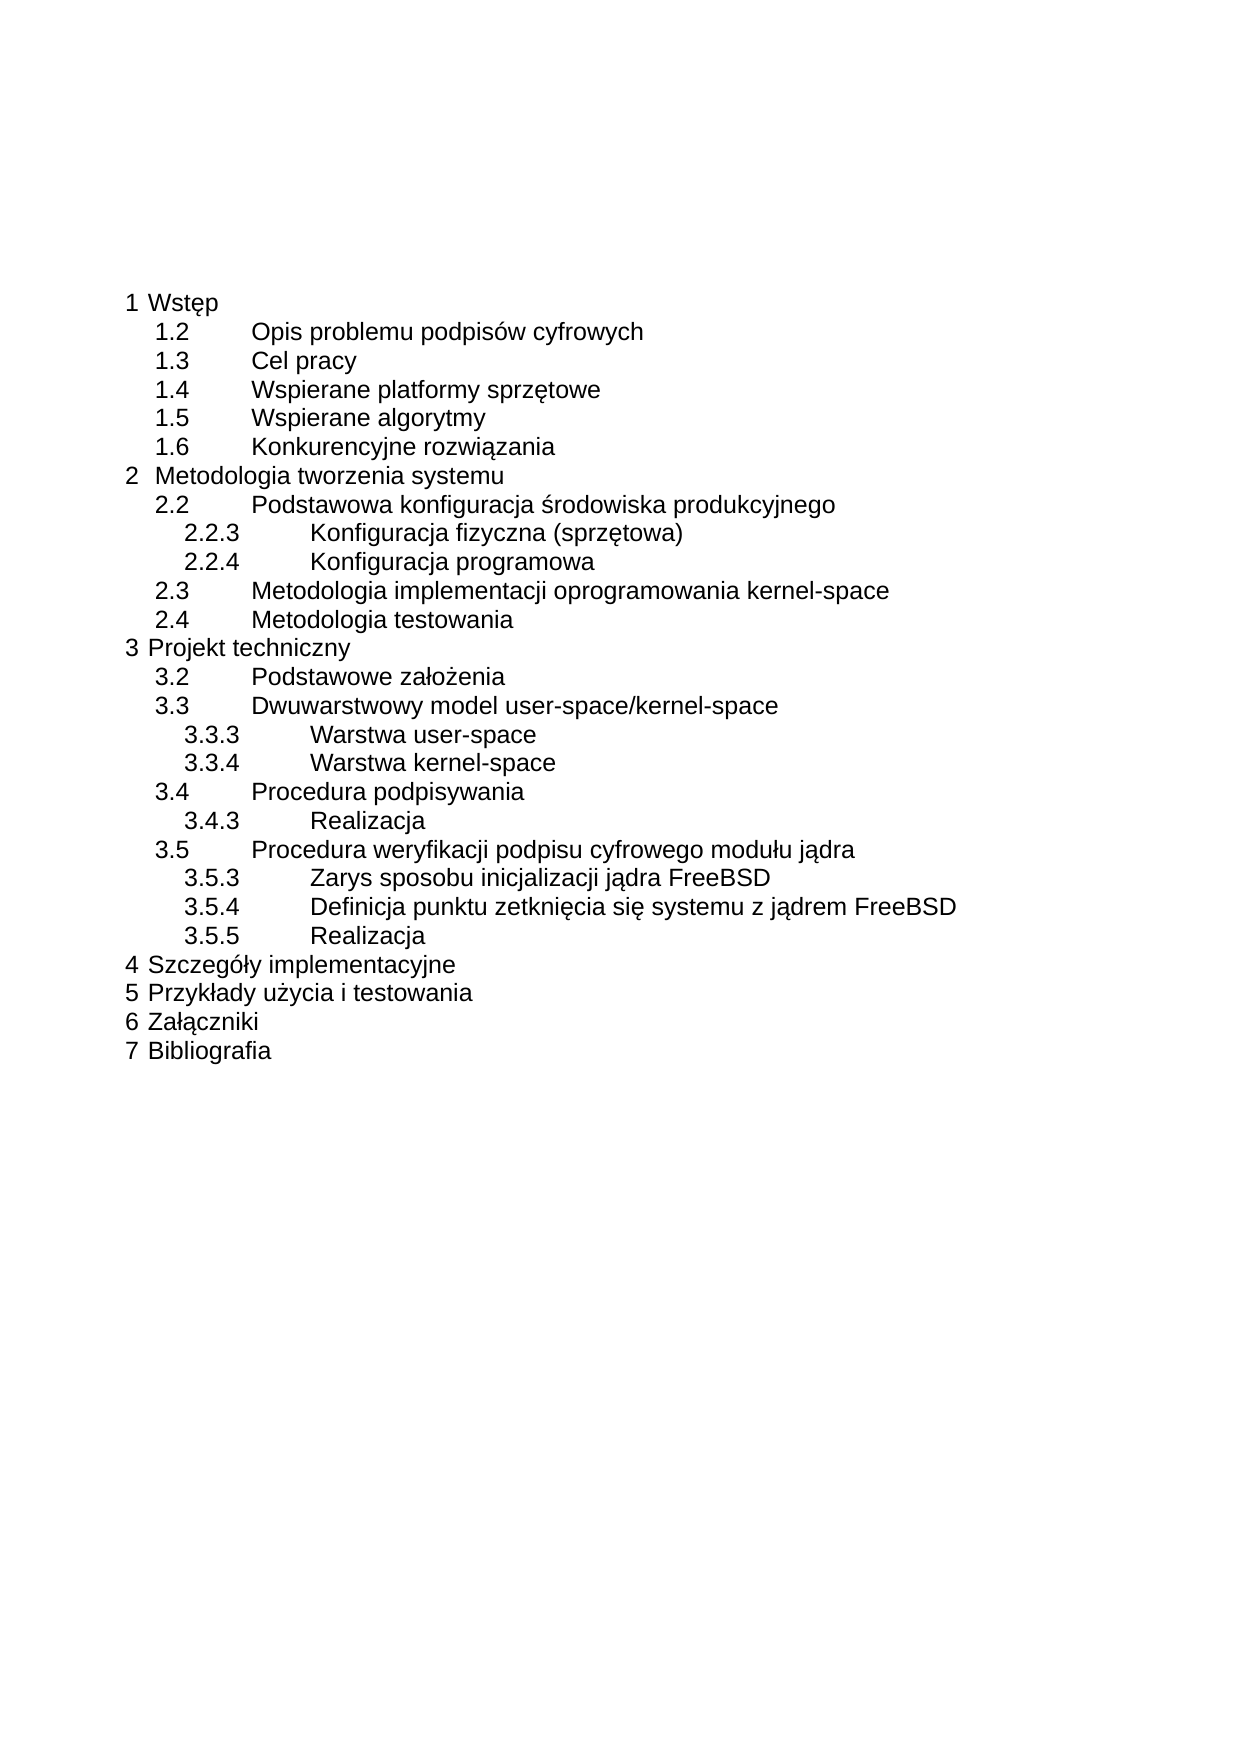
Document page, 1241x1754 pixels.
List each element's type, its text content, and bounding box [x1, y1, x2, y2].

list Podstawowa konfiguracja środowiska produkcyjnego [148, 490, 1122, 518]
list Podstawowe założenia [148, 662, 1122, 691]
list Zarys sposobu inicjalizacji jądra FreeBSD [177, 863, 1122, 892]
list Wspierane platformy sprzętowe [148, 375, 1122, 403]
list Metodologia implementacji oprogramowania kernel-space [148, 576, 1122, 605]
list Wstęp [118, 288, 1122, 317]
list Wspierane algorytmy [148, 403, 1122, 432]
list Przykłady użycia i testowania [118, 978, 1122, 1007]
list Cel pracy [148, 346, 1122, 375]
list Opis problemu podpisów cyfrowych [148, 317, 1122, 346]
list Konfiguracja fizyczna (sprzętowa) [177, 518, 1122, 547]
list Załączniki [118, 1007, 1122, 1036]
list Definicja punktu zetknięcia się systemu z jądrem FreeBSD [177, 892, 1122, 921]
list Konkurencyjne rozwiązania [148, 432, 1122, 461]
list Projekt techniczny [118, 633, 1122, 662]
list Realizacja [177, 806, 1122, 835]
list Warstwa user-space [177, 720, 1122, 748]
list Dwuwarstwowy model user-space/kernel-space [148, 691, 1122, 720]
list Realizacja [177, 921, 1122, 950]
list Metodologia tworzenia systemu [118, 461, 1122, 490]
list Bibliografia [118, 1036, 1122, 1065]
list Metodologia testowania [148, 605, 1122, 633]
list Szczegóły implementacyjne [118, 950, 1122, 978]
list Warstwa kernel-space [177, 748, 1122, 777]
list Konfiguracja programowa [177, 547, 1122, 576]
list Procedura weryfikacji podpisu cyfrowego modułu jądra [148, 835, 1122, 863]
list Procedura podpisywania [148, 777, 1122, 806]
